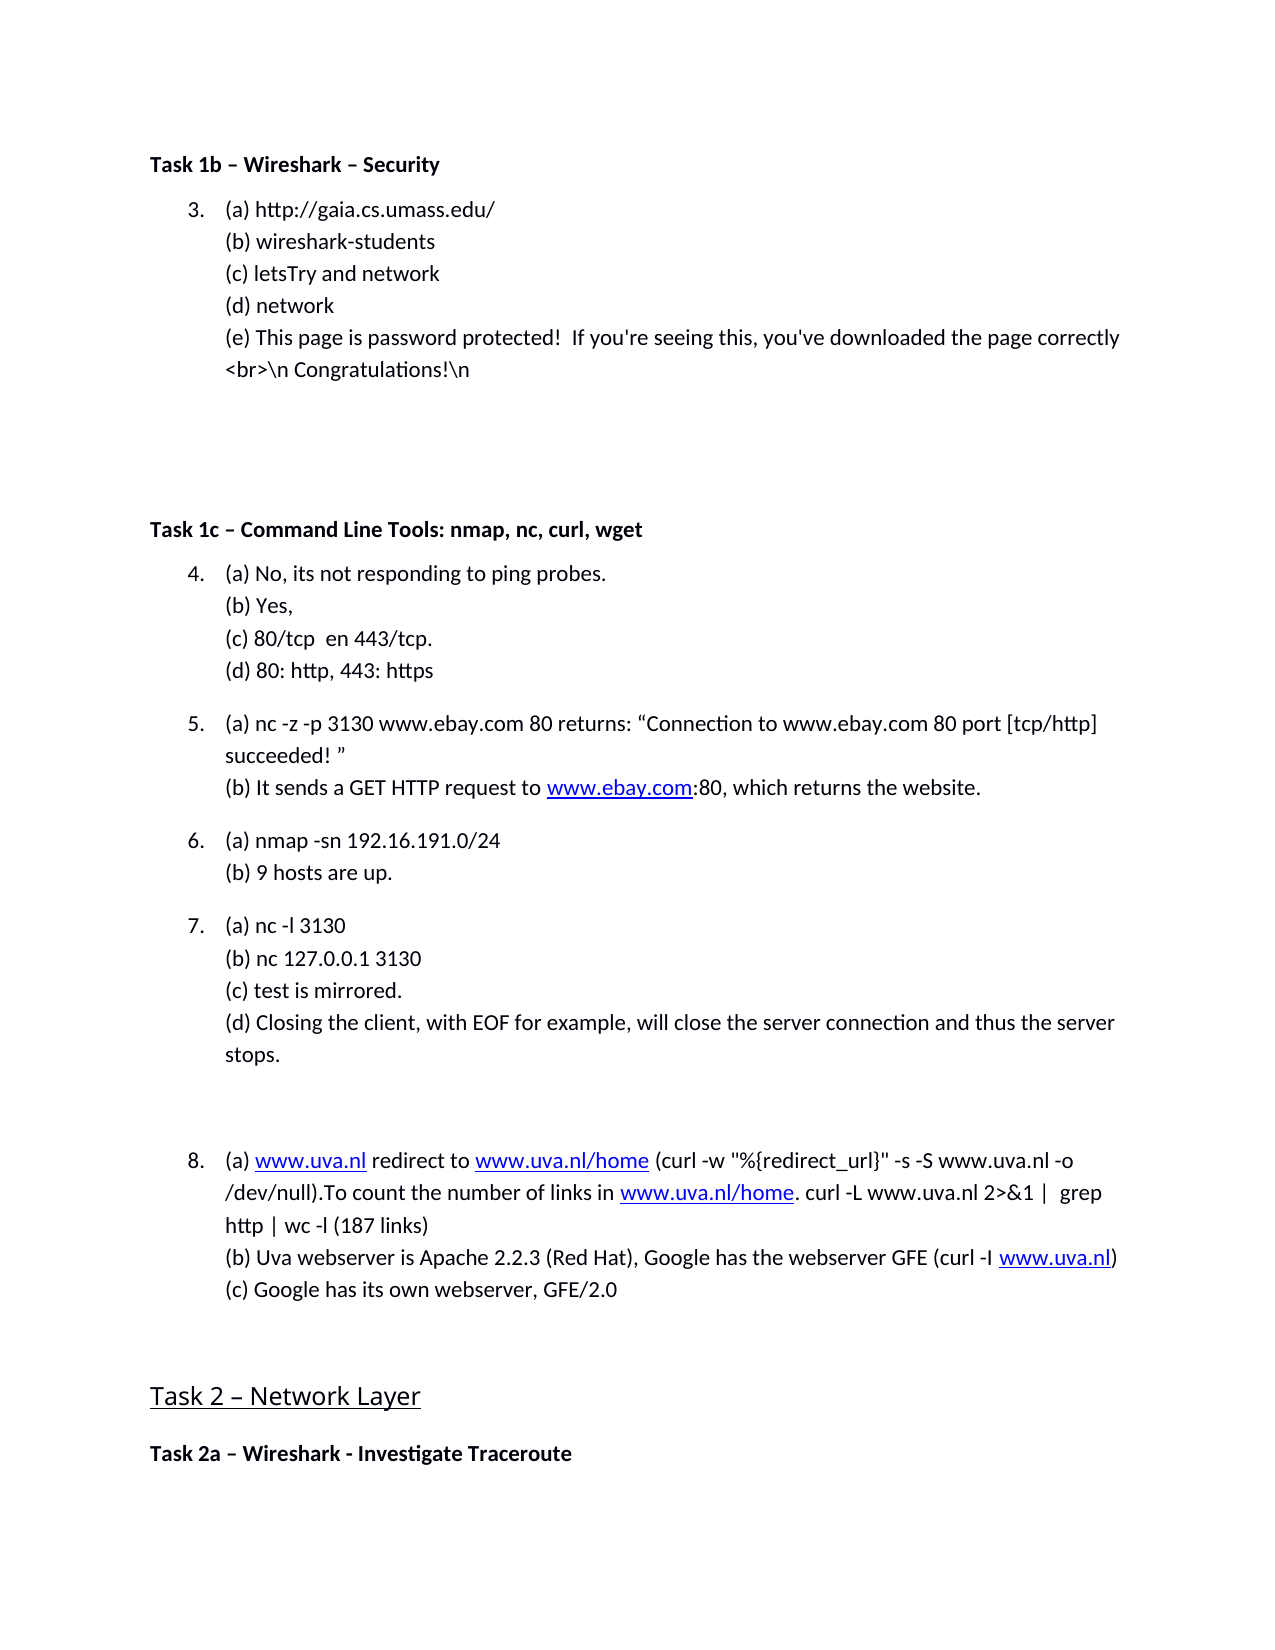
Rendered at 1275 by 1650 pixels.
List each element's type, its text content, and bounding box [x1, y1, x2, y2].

list (a) http://gaia.cs.umass.edu/ (b) wireshark-students (c) letsTry and network (d) network (e) This page is password protected! If you're seeing this, you've downloaded the page correctly <br>\n Congratulations!\n [187, 195, 1125, 384]
list (a) nc -z -p 3130 www.ebay.com 80 returns: “Connection to www.ebay.com 80 port [tcp/http] succeeded! ” (b) It sends a GET HTTP request to www.ebay.com:80, which returns the website. [187, 709, 1125, 801]
list (a) www.uva.nl redirect to www.uva.nl/home (curl -w "%{redirect_url}" -s -S www.uva.nl -o /dev/null).To count the number of links in www.uva.nl/home. curl -L www.uva.nl 2>&1 | grep http | wc -l (187 links) (b) Uva webserver is Apache 2.2.3 (Red Hat), Google has the webserver GFE (curl -I www.uva.nl) (c) Google has its own webserver, GFE/2.0 [187, 1146, 1125, 1303]
list (a) nc -l 3130 (b) nc 127.0.0.1 3130 (c) test is mirrored. (d) Closing the client, with EOF for example, will close the server connection and thus the server stops. [187, 912, 1125, 1068]
subtitle Task 2a – Wireshark - Investigate Traceroute [150, 1439, 1125, 1467]
list (a) nmap -sn 192.16.191.0/24 (b) 9 hosts are up. [187, 826, 1125, 887]
list (a) No, its not responding to ping probes. (b) Yes, (c) 80/tcp en 443/tcp. (d) 80: http, 443: https [187, 559, 1125, 684]
text Task 1b – Wireshark – Security [150, 150, 1125, 178]
subtitle Task 2 – Network Layer [150, 1379, 1125, 1413]
text Task 1c – Command Line Tools: nmap, nc, curl, wget [150, 515, 1125, 543]
